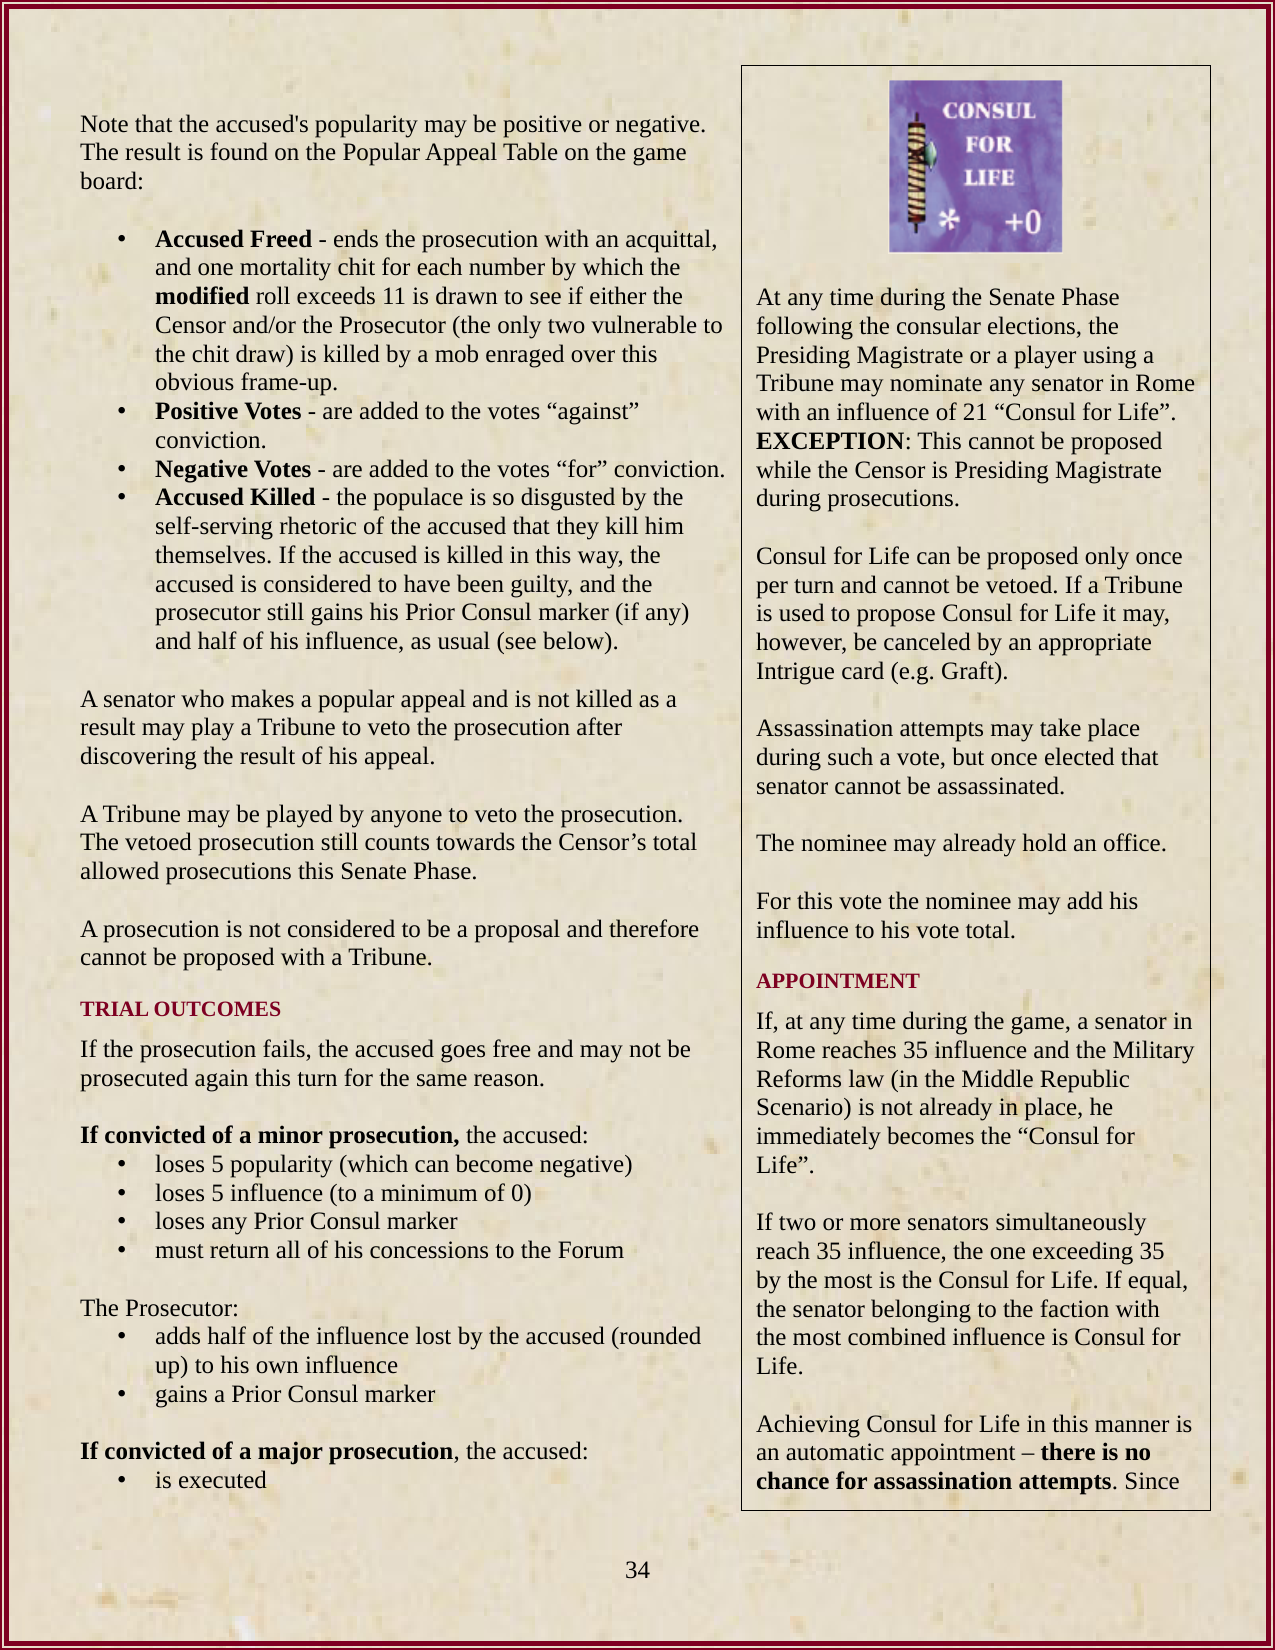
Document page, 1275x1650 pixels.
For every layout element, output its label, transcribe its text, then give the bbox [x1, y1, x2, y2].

table_header SENATE PHASE In a republic this rule ought to be observed: that the majority should not have the predominant power. – Marcus Tullius Cicero The Senate Phase is the heart of the game. While senate is in session, players will put forward a variety of proposals which will then be voted on by senators and enacted if passed. All senators in Rome (i.e. everyone except governors, Proconsuls, captives and rebel senators) must attend the senate session. The senate is convened the moment the State of the Republic dice are thrown in the Population Phase. EXCEPTION: If the results cause the people to revolt and all the players to lose then there is no Senate Phase. HIGHEST RANKING AVAILABLE OFFICIAL (HRAO) The HRAO is the highest ranking official in Rome. The order of precedence is listed on their office marker: If none of these officials are available due to death or absence from Rome, the senator with the most influence opens the meeting (using oratory ratings and then lowest ID# to break ties). PRESIDING MAGISTRATE The HRAO is typically the Presiding Magistrate except: during prosecutions after stepping down as a result of a unanimous proposal defeat (see Unanimous Defeat page 30) The Presiding Magistrate has complete control over the procedures of the senate and conducts all business. He may recognize senators in any order he wishes and may call for the votes of each faction in any order. He alone makes nominations and proposals without the use of a Tribune card (see sidebar), and he may break off discussion on any proposal by calling for an immediate vote. Any player who ignores his demand for an immediate vote is considered to have abstained and loses his right to vote on that proposal. After all elections (including governors) and prosecutions he may close the meeting at any time there is no unresolved proposal on the floor by stating “the senate is adjourned”. If the Presiding Magistrate dies as a result of an assassination or prosecution, the next HRAO becomes Presiding Magistrate. CONSULS The first act of any Presiding Magistrate must be to conduct elections for new Consuls from among the ranks of aligned senators in Rome. He must nominate candidates in pairs. Any pair of candidates that is defeated may not be nominated again that turn as the same pair, but the individuals making up the defeated pair may be nominated again as part of a new pair. Candidates are elected or defeated as a pair; one cannot be elected while the other is defeated in the same vote. The current Consuls and Dictator (if any) may not be elected Consul this turn until the Tradition Erodes law is passed. A senator may not hold two offices simultaneously, but the current Censor or Master of Horse may be elected Consul with the understanding that he will not continue to serve in his existing office. Nominations continue until two Consuls are elected or until only one possible pair of candidates remains, in which case this final pair is automatically appointed Consuls. The newly elected Consuls: decide amongst themselves who will be Rome Consul. If they cannot agree, they dice off for the choice of office. place the appropriate Consul markers on their respective cards. immediately increase their influence by +5. The new Rome Consul becomes Presiding Magistrate and takes over conduct of the meeting. The outgoing Consuls receive Prior Consul markers. If a Dictator and Master of Horse exist, they lose their offices and the Dictator gains a Prior Consul marker. DICTATOR A Dictator may be elected or appointed immediately after the consular elections if and only if Rome is facing one of the following dire situations: 3 or more active wars or a war with a combined land and fleet strength of at least 20. A Naval Victory marker reduces the naval strength of a war to zero for this purpose. To be eligible for Dictator, a senator must be aligned, in Rome and not holding any office except Censor. The Consuls, acting together, may appoint any eligible senator on whom they can agree Dictator. If there is only one Consul present because the other has been assassinated, he may act alone to appoint a Dictator. Appointment of a Dictator may not be vetoed with a Tribune. If the Consuls cannot agree to appoint a Dictator, the senate may immediately elect a Dictator if the Presiding Magistrate calls for such elections (which may be vetoed). A Dictator may also be proposed via the use of a Tribune at this time (after the Consuls decline to make a joint appointment). The Presiding Magistrate or anyone with a Tribune may continue to try to elect a Dictator even after multiple failures. However, once a Censor is elected a Dictator nomination may no longer be put forth (even with a Tribune). The new Dictator: becomes Presiding Magistrate takes the Dictator marker increases his influence by +7 appoints as his Master of Horse any aligned senator in Rome not already holding an office except Censor The new Master of Horse: takes the Master of Horse marker increases his influence by +3 The Dictator's proposals cannot be vetoed, though all proposals must still be voted upon normally. The term of the Dictator and his Master of Horse lasts until the consular elections of the next game turn, at which time both the Dictator and his Master of Horse must immediately surrender their offices and the Dictator (not the Master of Horse) takes a Prior Consul marker. EXCEPTION: The Dictator (and Master of Horse) are in revolt. The Dictator (or another senator) may immediately be appointed or elected Dictator again, assuming the active war requirements are met. MASTER OF HORSE Whenever the Dictator commands an army or fleet he is accompanied by his Master of Horse. The Master of Horse must accompany the Dictator on campaigns and cannot act independently of the Dictator unless: the Dictator dies in combat or the Master of Horse loyally follows the Dictator into revolt The Dictator’s military rating for any combat is the sum of his military rating and that of his Master of Horse. The Master of Horse also adds to the commander’s military rating in a naval battle (reflecting the greater efficiency of a unified command), but cannot be used to nullify a Disaster or Standoff result in any battle. If victorious in a war, the Dictator receives the usual increase in his influence and popularity, and the Master of Horse gets nothing. If the Dictator is defeated, the Master of Horse is killed along with him. The Master of Horse can also be killed by a mortality chit draw during a battle result. CENSOR Once the new Consuls (and possibly a Dictator) have been established, the Presiding Magistrate conducts elections for Censor. Candidates must have a Prior Consul marker and be an aligned senator in Rome. The Censor may succeed himself. If only one eligible candidate of consular experience is available (as usually happens on the first turn), he is elected automatically. If there are no senators with consular experience present in the senate and free of other offices, the election for Censor is temporarily thrown open to all aligned senators in Rome. The new Censor: takes the Censor marker increases his influence by +5 becomes temporary Presiding Magistrate in order to conduct any prosecutions PROSECUTIONS Once elected, a new Censor has two options: declare no prosecutions and return conduct of the meeting to the Presiding Magistrate announce a prosecution He may conduct up to two minor or one major prosecution each turn in addition to any special prosecutions of assassins (page 40). During prosecutions the Censor is the Presiding Magistrate and conducts all voting. If he suffers a unanimous defeat, he may either lose one influence (to a minimum of 0) or hand control of the meeting back to the normal Presiding Magistrate and end all prosecutions. A Censor may not prosecute himself. Only senators in Rome may be prosecuted. If the Censor dies as a result of an assassination while the prosecutions are ongoing, all unresolved prosecutions fail and the HRAO becomes the Presiding Magistrate. A senator with any of the following is eligible for a minor prosecution: a minor (“Corrupt” side) corruption marker a major (“Major” side) corruption marker the corrupt portion of a concession revealed To be eligible for a major prosecution the accused must hold a major corruption marker, which means that the senator held a major office last turn. The Censor must appoint a consenting senator to be Prosecutor for each prosecution. The Prosecutor can be any senator in Rome, provided it is not the Censor himself or the accused. TRIAL The Censor calls for votes. Voting against the prosecution is a vote against conviction. Voting for the prosecution is a vote for conviction. During a prosecution the accused receives additional votes equal to his influence. POPULAR APPEAL A senator accused in a prosecution may appeal to the people when his faction is called upon to vote. Popular Appeal Result = 2d6 + Accused's Popularity Note that the accused's popularity may be positive or negative. The result is found on the Popular Appeal Table on the game board: Accused Freed - ends the prosecution with an acquittal, and one mortality chit for each number by which the modified roll exceeds 11 is drawn to see if either the Censor and/or the Prosecutor (the only two vulnerable to the chit draw) is killed by a mob enraged over this obvious frame-up. Positive Votes - are added to the votes “against” conviction. Negative Votes - are added to the votes “for” conviction. Accused Killed - the populace is so disgusted by the self-serving rhetoric of the accused that they kill him themselves. If the accused is killed in this way, the accused is considered to have been guilty, and the prosecutor still gains his Prior Consul marker (if any) and half of his influence, as usual (see below). A senator who makes a popular appeal and is not killed as a result may play a Tribune to veto the prosecution after discovering the result of his appeal. A Tribune may be played by anyone to veto the prosecution. The vetoed prosecution still counts towards the Censor’s total allowed prosecutions this Senate Phase. A prosecution is not considered to be a proposal and therefore cannot be proposed with a Tribune. TRIAL OUTCOMES If the prosecution fails, the accused goes free and may not be prosecuted again this turn for the same reason. If convicted of a minor prosecution, the accused: loses 5 popularity (which can become negative) loses 5 influence (to a minimum of 0) loses any Prior Consul marker must return all of his concessions to the Forum The Prosecutor: adds half of the influence lost by the accused (rounded up) to his own influence gains a Prior Consul marker If convicted of a major prosecution, the accused: is executed The Prosecutor: adds half of the influence that would have been lost by the accused to his own influence, had the accused been convicted of a minor prosecution (see above) and not killed gains a Prior Consul marker Upon completion of his prosecutions, the Censor turns the meeting back to the normal Presiding Magistrate, and all corruption markers are removed from senators. Armaments and Shipbuilding concessions should be readjusted to hide the corrupt bar, indicating that these senators cannot be prosecuted next turn unless they take money from their concession again. GOVERNORSHIPS When a province is created, place its card in the Forum - undeveloped (yellow-bordered) side up. Each province in the Forum has a governorship that the senate must fill from among its membership during the next Senate Phase. Elections for all open governorships are conducted immediately after prosecutions and before conducting other business. Elections continue until a governor is selected or there is only one eligible candidate remaining. When a governor is elected, the province card is placed with his senator card, and he must leave Rome immediately without participating in any remaining senate votes. This departure is figurative, there is no actual removal of the governor about the play area. Elections for multiple governorships, including recalls (see below), may be held simultaneously so that governors will be elected (or rejected) in tandem and depart at the same time, but no other proposal may be added to the same vote. The holder of a major office may not be proposed as a governor. An unaligned senator in the Forum may be elected governor, but is removed from the Forum and becomes immune to persuasion attempts until his return to Rome, when he is again placed in the Forum. He collects taxes for the state but does not take provincial spoils from the province. All governorships are for a period of three turns. The term dial is adjusted at the end of the Revenue Phase (page 23). When the term dial drops below 1, the governor returns to Rome. He may not be re-elected to that or another governorship without his consent during the turn of his return unless there are no other eligible candidates in Rome. Likewise, a newly recalled governor may not be sent out again on the same turn he was recalled without his consent unless there are no other eligible candidates in Rome. RECALLS A governor may be recalled immediately by electing a new governor, provided the recalled governor was not elected this same turn. The replacement governor inherits the province with the term dial reset for three turns. Recalled governors that have a corruption marker keep it until the prosecution step of the next Senate Phase. At the end of the Senate Phase, all provinces must have a governor. If a governor dies during the Senate Phase after all vacant governorships have been assigned another governor must be elected at the earliest opportunity. A province without a governor does not generate or lose money for the state, nor can it be developed. Therefore, a new province never generates State taxes during its first turn of existence because it has no governor during that Revenue Phase. [65, 65, 741, 1510]
picture [2, 2, 1273, 1648]
table_header Mandatory business during the Senate Phase must be conducted in the order given below, but other business may be conducted in any order at the whim of the HRAO. MANDATORY SENATE BUSINESS Election of New Consuls Election of Pontifex Maximus Appointment/Election of Dictator Election of Censor Prosecutions Elections of Governors OTHER SENATE BUSINESS Assignment of Open Concessions Passage/Repeal of Land Bills Raising/Disbanding of Forces Assignment/Recall of Legions to a Garrison Assignment/Recall of Legions to Prosecute a War Recall of a Proconsul Recall of a Statesman from Exile Recall of Pontifex Maximus Appointment of Priests Election of Consul for Life Any Minor Proposal PROPOSALS A proposal is anything that is put before the senate for a vote, either by the Presiding Magistrate, a Tribune, or as otherwise allowed. A nomination is a type of proposal. Defeated proposals may not be introduced again in the same Senate Phase without significant change. EXAMPLES: A proposal to assign Fabius eight legions fails. A subsequent proposal to assign Fabius seven legions or Claudius eight legions may be put forward. A proposal to send Fabius to govern Nearer Spain and Claudius to Sicily might fail as a joint proposal but a subsequent separate proposal to send Fabius to Nearer Spain is legal. A proposal to nominate Fabius and Claudius as Consuls fails. A subsequent proposal to nominate Claudius and Fabius as Consuls would be illegal (rewording the proposal is not enough). In contrast, concessions and Consul for Life nominations can only be voted upon once per turn. A proposal is considered on the floor the moment the first vote is called for. A proposal is implemented as soon as the last faction votes on it and the proposal passes. No cards can be played or actions occur between the time the last faction votes and the proposal is implemented. EXAMPLE: A senator could not be assassinated after he is elected governor since he is considered to be in his province as soon as the last vote on the passing proposal is cast. VOTING After announcing the proposal, the Presiding Magistrate chooses a faction to vote first. That faction must vote, abstain, or use a Tribune to veto the vote. After that faction votes or abstains the Presiding Magistrate selects another faction to vote, and the process is repeated until all factions have had an opportunity to vote or the proposal is vetoed. The voting procedure of the senate is the same for all business requiring a vote except that abstaining is not allowed during the passage/repeal of a land bill (page 37). Any player refusing to vote on a land bill when prompted is considered to have voted against it or for its repeal. Each senator in Rome controls votes equal to his oratory plus the number of knights he controls. However, he may temporarily increase his votes for any particular proposal by buying them. For each talent he pays out of his personal treasury he receives one extra vote for that round of voting. These talents are paid out when the senator’s votes are called upon. Senator's Votes = Senator's Oratory + Number of Senator's Knights + Bribes From Senator's Personal Treasury All the senators in a faction need not vote alike, though they usually will. Once a senator (or entire faction) declares his vote he may not change it, nor play a Tribune to veto (cancel) the vote. A simple majority (> 50%) of votes cast is required to pass any measure. REMEMBER: Each player should readjust his vote tally dial (on his faction treasury) as soon as he gains or loses votes for any reason. UNANIMOUS DEFEAT Whenever the Presiding Magistrate makes a proposal which is defeated by unanimous vote of all senators in Rome controlled by the other players, he may choose one of the following options: lose one influence (down to a minimum of 0) or step down as Presiding Magistrate and immediately hand over conduct of the meeting to the next HRAO If the Presiding Magistrate does not have any influence to lose he MUST step down as Presiding Magistrate. The senator stepping down retains his office, but is not available to be the Presiding Magistrate at any further point in the turn. This does not affect the HRAO order, just who is the Presiding Magistrate, and may happen multiple times during a Senate Phase. These penalties do not apply when a Tribune is used to put forth a proposal. TRIBUNES Tribune cards may be played during the Senate Phase to veto or initiate proposals, including nominations. Once used, Tribunes are discarded. In the rare case that two or more players ever play a Tribune at the same time, those players dice off to determine who gets precedence with the loser(s) taking their Tribune back to their hand. PROPOSAL USING A TRIBUNE Other senators may force proposals to a vote only by using a Tribune card and announcing “Tribune!”. A Tribune card can force proposals: Any time there is no proposal already on the floor to establish that player's right to make a proposal. During a current proposal with or without specifying intent so as to establish that player's right to make the next proposal. After a the Presiding Magistrate adjourns the senate to force its continuation to consider the Tribune’s proposal. The proposal must still be made at the correct time in the Senate Phase - for example, a player may not propose to recruit legions before the Censor has been elected. A Tribune may not be used to interrupt an already played Tribune (i.e. once a Tribune has been played to make a proposal another Tribune may not interrupt it). A prosecution is not considered a proposal and is therefore not eligible to be proposed (though they may be vetoed [page 34]). A Tribune may not be used to make a proposal to adjourn the senate (that is the privilege of the Presiding Magistrate). However, a proposal could be put forth to send the Presiding Magistrate to war, which, if it passes, would close the senate upon the Presiding Magistrate’s departure (page 38). Some statesmen have the capability of playing an inherent Tribune each turn without actually playing a card. Treat this ability exactly the same as if the faction had played a Tribune card. VETO USING A TRIBUNE A Tribune may be used prior to or during the owning faction’s turn to stop any vote from being taken, whether it is an election, prosecution, or other proposal. EXCEPTIONS: Consul for Life Special prosecution of assassins Any proposal by a Dictator The appointment of the last eligible candidate for any office The senator playing the Tribune announces “Veto”, and the vote is canceled - even if it already had enough votes for passage. The slate of candidates in a vetoed election may not be nominated again in the same turn, nor may the accused in a vetoed prosecution be prosecuted again that turn for the same reason. PROHIBITIONS The senate may not put forth a proposal or nomination not defined within the rules. RESIGNATION A senator elected to an office may not resign his office. DECLINING A NOMINATION A senator may not decline a nomination, but he may vote against the proposal. OFFICE INFLUENCE Influence gained from an office is not lost when the senator ceases to hold the office, but is his to keep until lost by some form of misdeed or death. EXCEPTION: Pontifex Maximus advanced rule CONSUL FOR LIFE If a Consul for Life is elected or appointed that player gains control of all factions and will win the game should the Republic survive the current game turn. At any time during the Senate Phase following the consular elections, the Presiding Magistrate or a player using a Tribune may nominate any senator in Rome with an influence of 21 “Consul for Life”. EXCEPTION: This cannot be proposed while the Censor is Presiding Magistrate during prosecutions. Consul for Life can be proposed only once per turn and cannot be vetoed. If a Tribune is used to propose Consul for Life it may, however, be canceled by an appropriate Intrigue card (e.g. Graft). Assassination attempts may take place during such a vote, but once elected that senator cannot be assassinated. The nominee may already hold an office. For this vote the nominee may add his influence to his vote total. APPOINTMENT If, at any time during the game, a senator in Rome reaches 35 influence and the Military Reforms law (in the Middle Republic Scenario) is not already in place, he immediately becomes the “Consul for Life”. If two or more senators simultaneously reach 35 influence, the one exceeding 35 by the most is the Consul for Life. If equal, the senator belonging to the faction with the most combined influence is Consul for Life. Achieving Consul for Life in this manner is an automatic appointment – there is no chance for assassination attempts. Since all factions are all immediately completely controlled by the Consul for Life, the Military Reform law cannot be played by another player. WINNING THE GAME If a senator has “won” by being voted or appointed Consul for Life, he takes over all factions (except for the faction belonging to a player who currently has a rebel senator), and during the Senate Phase plays them as if they were his own. He does not truly win unless he survives to the end of the current game turn (see Victory Conditions page 51). He is not the HRAO or the Presiding Magistrate. He may look at a non-rebel player’s hand at any time, but may not play any of the other player’s cards. He may not force other factions to make assassination attempts, to make any public agreements or to vote against a land bill. Only the faction with a rebel player may vote normally and conduct assassination attempts. Note that players will regain control of their factions if the Consul for Life dies, but not if he is captured. If a civil war is already ongoing, that rebel can still win by defeating the senate’s army (page 51) during the turn in which the Consul for Life is elected – otherwise the Consul for Life will win the game at the end of the turn regardless of the civil war status (unless faced with four or more active wars). See Victory Conditions (page 51) for more details. REPOPULATING ROME Whenever the number of aligned senators currently in Rome falls below 8 during a Senate Phase due to death or absence, the top senator card in the Curia is promoted to active status in the faction of the player with the fewest active senators. Ties are resolved in favor of the player with the least total influence currently in Rome, with further ties being broken by a die roll. Such promotions continue until the number of active senators in Rome reaches 8 or the Curia is empty. If the Curia has no senators, those in the Forum can be substituted. The choice of which of the available senators to take is up to the receiving player. If no further senators are currently available in either the Curia or the Forum, no such promotion occurs. [742, 254, 1210, 1510]
